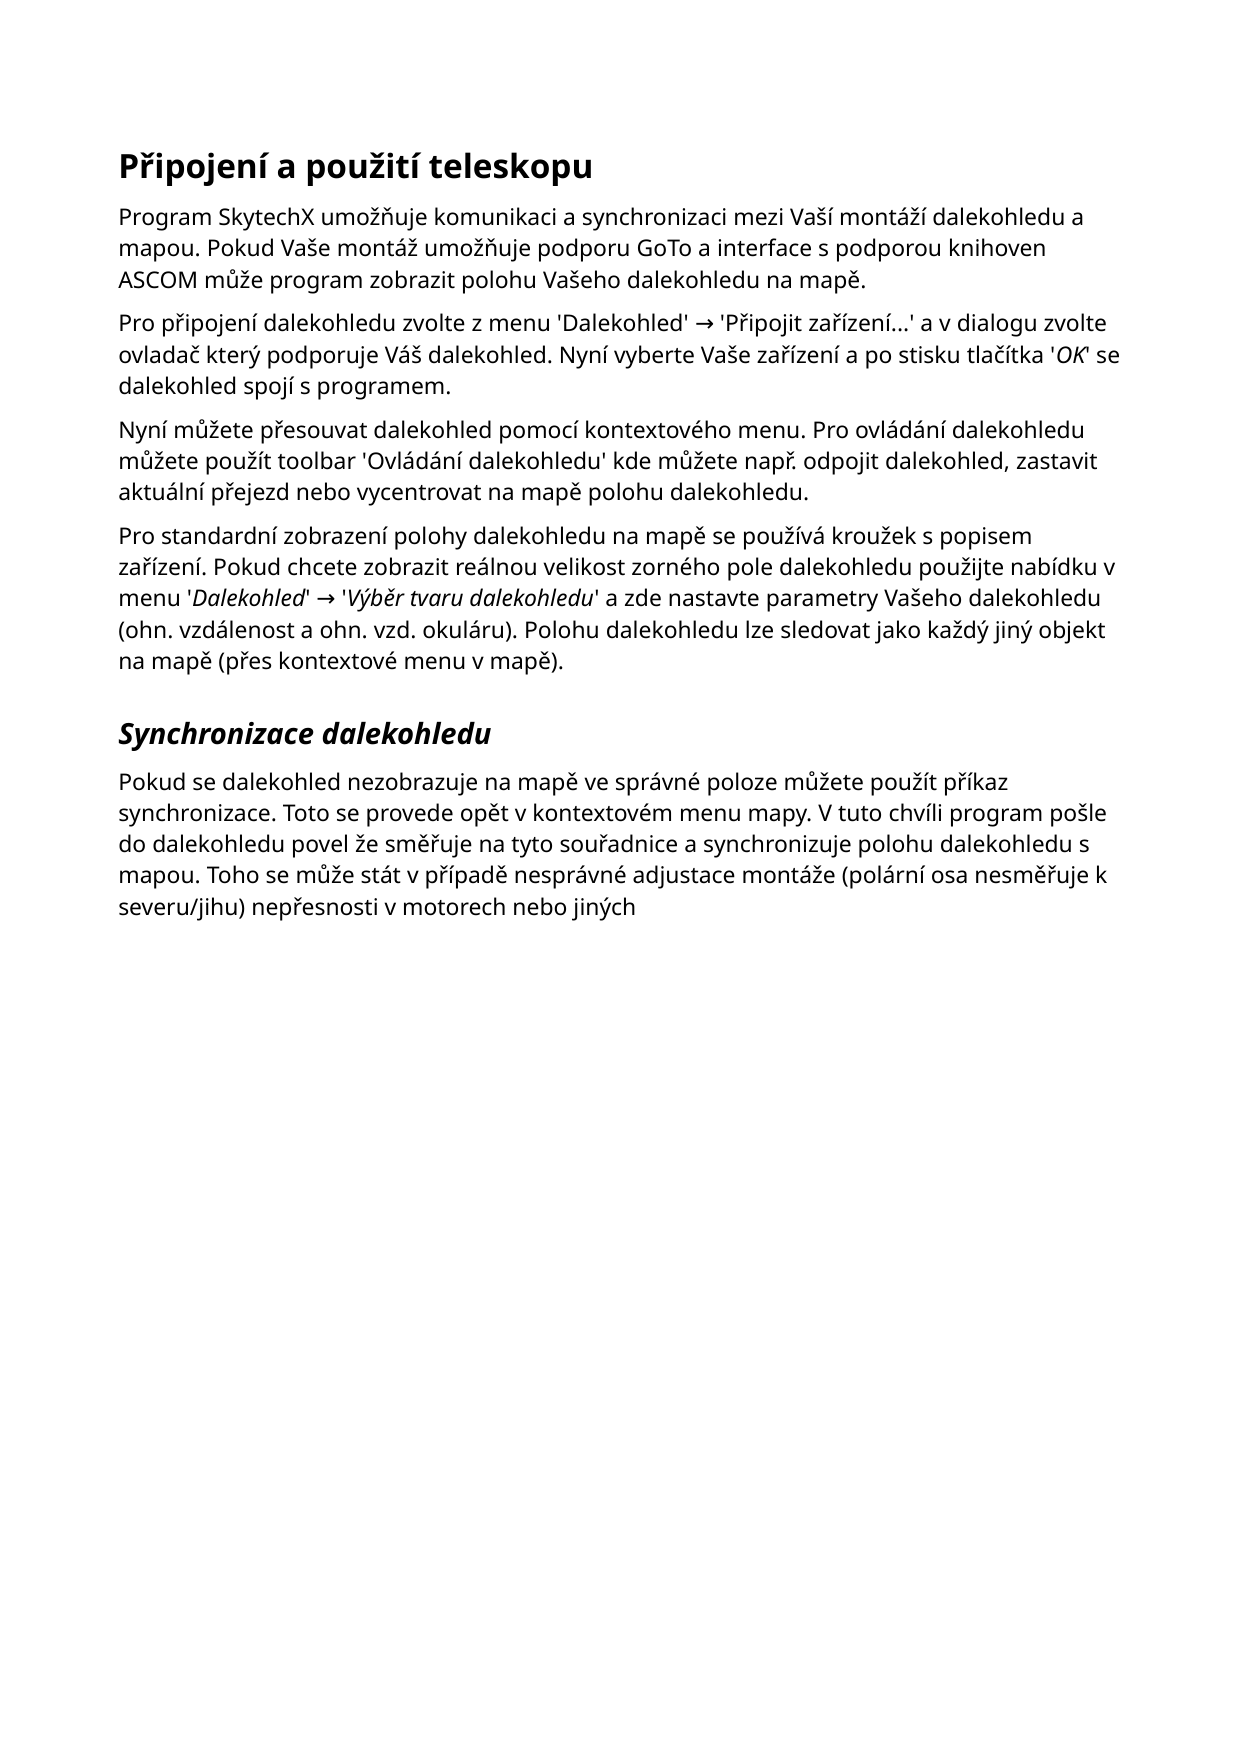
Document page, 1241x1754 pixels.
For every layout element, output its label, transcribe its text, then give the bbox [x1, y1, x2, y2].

text Pokud se dalekohled nezobrazuje na mapě ve správné poloze můžete použít příkaz synchronizace. Toto se provede opět v kontextovém menu mapy. V tuto chvíli program pošle do dalekohledu povel že směřuje na tyto souřadnice a synchronizuje polohu dalekohledu s mapou. Toho se může stát v případě nesprávné adjustace montáže (polární osa nesměřuje k severu/jihu) nepřesnosti v motorech nebo jiných [118, 766, 1122, 922]
text Program SkytechX umožňuje komunikaci a synchronizaci mezi Vaší montáží dalekohledu a mapou. Pokud Vaše montáž umožňuje podporu GoTo a interface s podporou knihoven ASCOM může program zobrazit polohu Vašeho dalekohledu na mapě. [118, 201, 1122, 295]
text Pro standardní zobrazení polohy dalekohledu na mapě se používá kroužek s popisem zařízení. Pokud chcete zobrazit reálnou velikost zorného pole dalekohledu použijte nabídku v menu 'Dalekohled' → 'Výběr tvaru dalekohledu' a zde nastavte parametry Vašeho dalekohledu (ohn. vzdálenost a ohn. vzd. okuláru). Polohu dalekohledu lze sledovat jako každý jiný objekt na mapě (přes kontextové menu v mapě). [118, 520, 1122, 676]
text Pro připojení dalekohledu zvolte z menu 'Dalekohled' → 'Připojit zařízení...' a v dialogu zvolte ovladač který podporuje Váš dalekohled. Nyní vyberte Vaše zařízení a po stisku tlačítka 'OK' se dalekohled spojí s programem. [118, 307, 1122, 401]
subtitle Připojení a použití teleskopu [118, 143, 1122, 188]
text Nyní můžete přesouvat dalekohled pomocí kontextového menu. Pro ovládání dalekohledu můžete použít toolbar 'Ovládání dalekohledu' kde můžete např. odpojit dalekohled, zastavit aktuální přejezd nebo vycentrovat na mapě polohu dalekohledu. [118, 413, 1122, 507]
subtitle Synchronizace dalekohledu [118, 713, 1122, 753]
